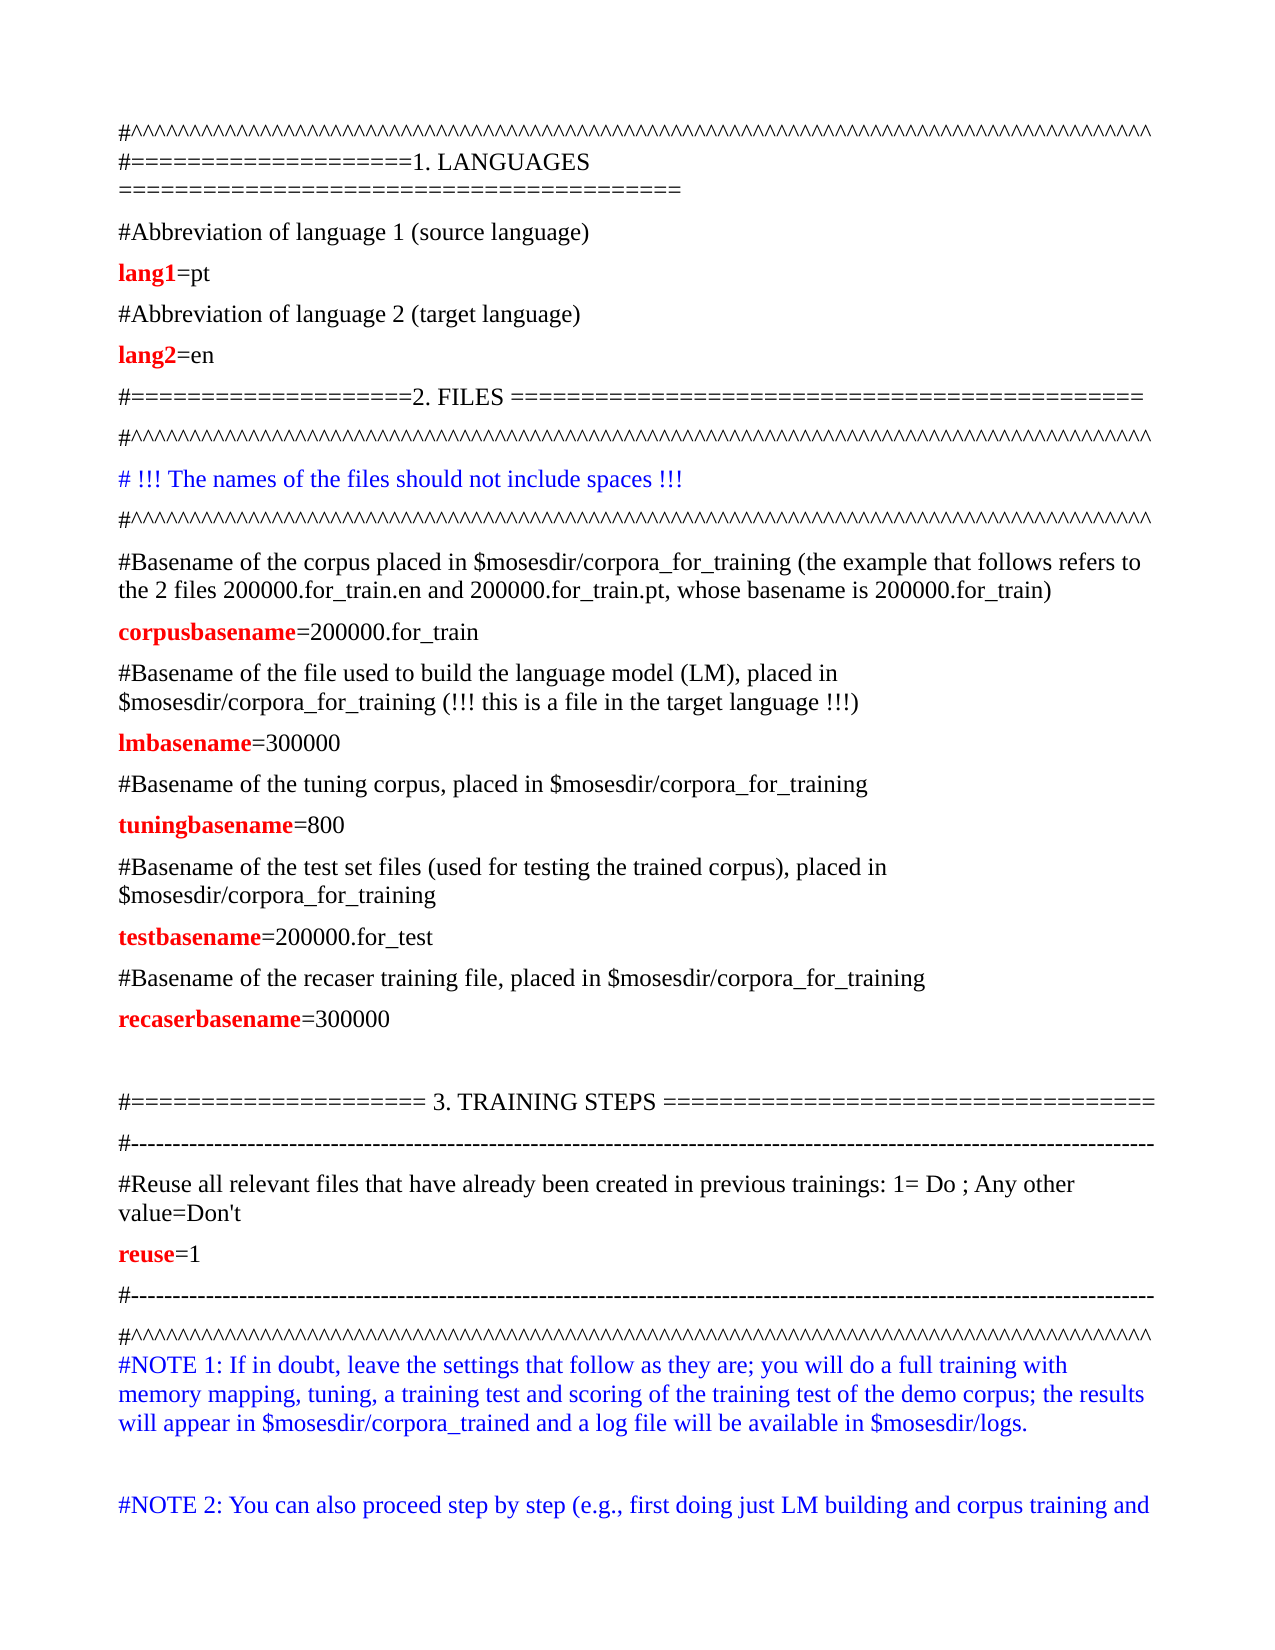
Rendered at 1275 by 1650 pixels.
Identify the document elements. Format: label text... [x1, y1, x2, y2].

text #====================2. FILES ============================================= [118, 382, 1157, 411]
text #^^^^^^^^^^^^^^^^^^^^^^^^^^^^^^^^^^^^^^^^^^^^^^^^^^^^^^^^^^^^^^^^^^^^^^^^^^^^^^^^^^^^^^^ [118, 506, 1157, 534]
text reuse=1 [118, 1239, 1157, 1268]
text # !!! The names of the files should not include spaces !!! [118, 464, 1157, 493]
text #Abbreviation of language 1 (source language) [118, 217, 1157, 246]
text lang2=en [118, 341, 1157, 369]
text #Basename of the file used to build the language model (LM), placed in $mosesdir/corpora_for_training (!!! this is a file in the target language !!!) [118, 658, 1157, 716]
text #^^^^^^^^^^^^^^^^^^^^^^^^^^^^^^^^^^^^^^^^^^^^^^^^^^^^^^^^^^^^^^^^^^^^^^^^^^^^^^^^^^^^^^^ [118, 423, 1157, 452]
text lmbasename=300000 [118, 728, 1157, 757]
text #===================== 3. TRAINING STEPS =================================== [118, 1087, 1157, 1116]
text #NOTE 2: You can also proceed step by step (e.g., first doing just LM building and corpus training and [118, 1491, 1157, 1519]
text testbasename=200000.for_test [118, 922, 1157, 951]
text recaserbasename=300000 [118, 1004, 1157, 1033]
text #Basename of the tuning corpus, placed in $mosesdir/corpora_for_training [118, 769, 1157, 798]
text #^^^^^^^^^^^^^^^^^^^^^^^^^^^^^^^^^^^^^^^^^^^^^^^^^^^^^^^^^^^^^^^^^^^^^^^^^^^^^^^^^^^^^^^#====================1. LANGUAGES ======================================== [118, 118, 1157, 204]
text #Reuse all relevant files that have already been created in previous trainings: 1= Do ; Any other value=Don't [118, 1169, 1157, 1227]
text #Basename of the corpus placed in $mosesdir/corpora_for_training (the example that follows refers to the 2 files 200000.for_train.en and 200000.for_train.pt, whose basename is 200000.for_train) [118, 547, 1157, 604]
text lang1=pt [118, 258, 1157, 287]
text #^^^^^^^^^^^^^^^^^^^^^^^^^^^^^^^^^^^^^^^^^^^^^^^^^^^^^^^^^^^^^^^^^^^^^^^^^^^^^^^^^^^^^^^#NOTE 1: If in doubt, leave the settings that follow as they are; you will do a full training with memory mapping, tuning, a training test and scoring of the training test of the demo corpus; the results will appear in $mosesdir/corpora_trained and a log file will be available in $mosesdir/logs. [118, 1322, 1157, 1437]
text #Basename of the recaser training file, placed in $mosesdir/corpora_for_training [118, 963, 1157, 992]
text #Basename of the test set files (used for testing the trained corpus), placed in $mosesdir/corpora_for_training [118, 852, 1157, 909]
text #Abbreviation of language 2 (target language) [118, 299, 1157, 328]
text tuningbasename=800 [118, 811, 1157, 839]
text #--------------------------------------------------------------------------------------------------------------------------- [118, 1281, 1157, 1309]
text corpusbasename=200000.for_train [118, 617, 1157, 646]
text #--------------------------------------------------------------------------------------------------------------------------- [118, 1128, 1157, 1157]
